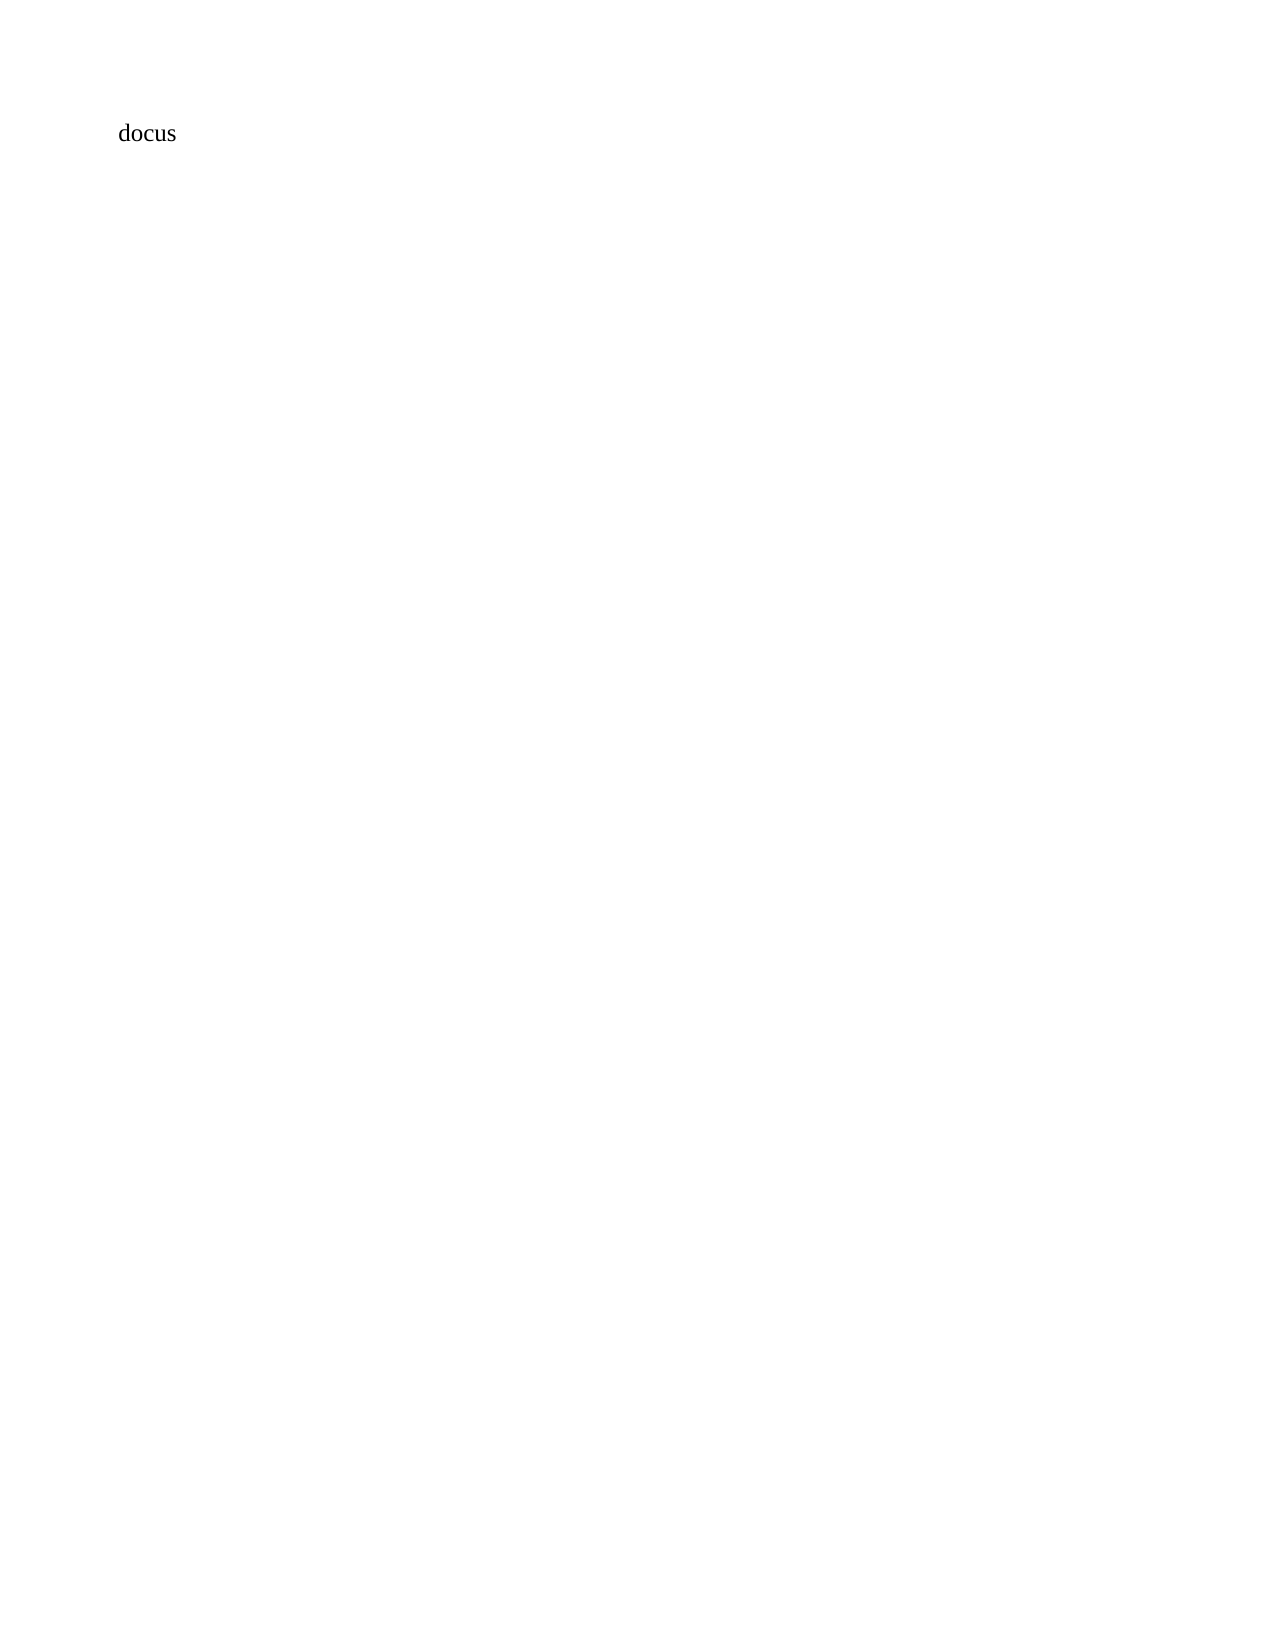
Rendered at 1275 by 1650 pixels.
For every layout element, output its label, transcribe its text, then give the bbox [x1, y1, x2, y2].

text docus [118, 118, 1157, 147]
